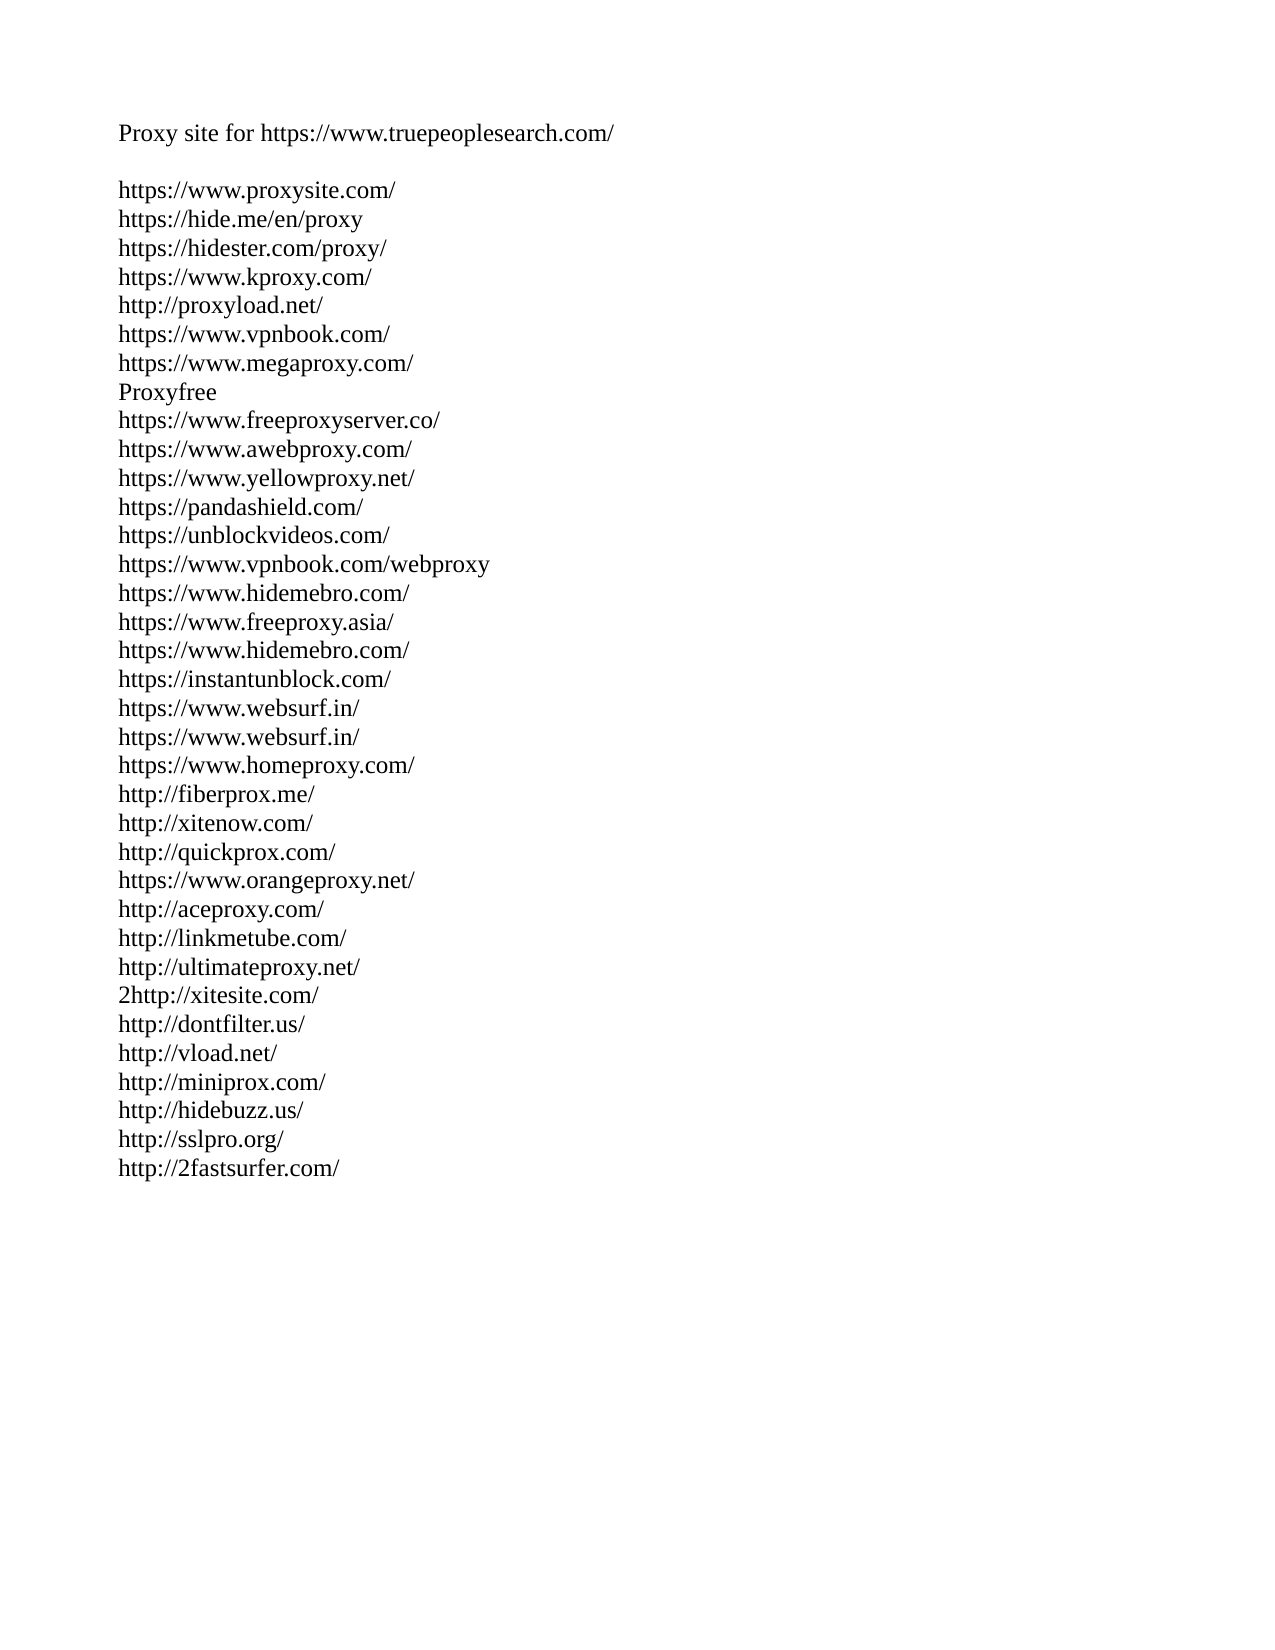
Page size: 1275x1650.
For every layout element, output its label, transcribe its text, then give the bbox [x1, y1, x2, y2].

text http://ultimateproxy.net/ [118, 952, 1157, 981]
text https://www.vpnbook.com/ [118, 319, 1157, 348]
text http://fiberprox.me/ [118, 779, 1157, 808]
text https://www.vpnbook.com/webproxy [118, 549, 1157, 578]
text https://www.hidemebro.com/ [118, 636, 1157, 664]
text https://www.yellowproxy.net/ [118, 463, 1157, 492]
text Proxy site for https://www.truepeoplesearch.com/ [118, 118, 1157, 147]
text https://hidester.com/proxy/ [118, 233, 1157, 262]
text https://www.orangeproxy.net/ [118, 866, 1157, 894]
text https://pandashield.com/ [118, 492, 1157, 521]
text https://www.megaproxy.com/ [118, 348, 1157, 377]
text http://miniprox.com/ [118, 1067, 1157, 1096]
text http://vload.net/ [118, 1038, 1157, 1067]
text https://www.hidemebro.com/ [118, 578, 1157, 607]
text https://www.awebproxy.com/ [118, 434, 1157, 463]
text https://www.proxysite.com/ [118, 176, 1157, 204]
text https://www.freeproxyserver.co/ [118, 406, 1157, 434]
text Proxyfree [118, 377, 1157, 406]
text http://linkmetube.com/ [118, 923, 1157, 952]
text http://proxyload.net/ [118, 291, 1157, 319]
text 2http://xitesite.com/ [118, 981, 1157, 1009]
text https://www.freeproxy.asia/ [118, 607, 1157, 636]
text http://xitenow.com/ [118, 808, 1157, 837]
text https://unblockvideos.com/ [118, 521, 1157, 549]
text http://dontfilter.us/ [118, 1009, 1157, 1038]
text https://www.homeproxy.com/ [118, 751, 1157, 779]
text https://www.websurf.in/ [118, 722, 1157, 751]
text https://www.websurf.in/ [118, 693, 1157, 722]
text http://hidebuzz.us/ [118, 1096, 1157, 1124]
text http://sslpro.org/ [118, 1124, 1157, 1153]
text https://instantunblock.com/ [118, 664, 1157, 693]
text https://hide.me/en/proxy [118, 204, 1157, 233]
text http://aceproxy.com/ [118, 894, 1157, 923]
text http://quickprox.com/ [118, 837, 1157, 866]
text https://www.kproxy.com/ [118, 262, 1157, 291]
text http://2fastsurfer.com/ [118, 1153, 1157, 1182]
